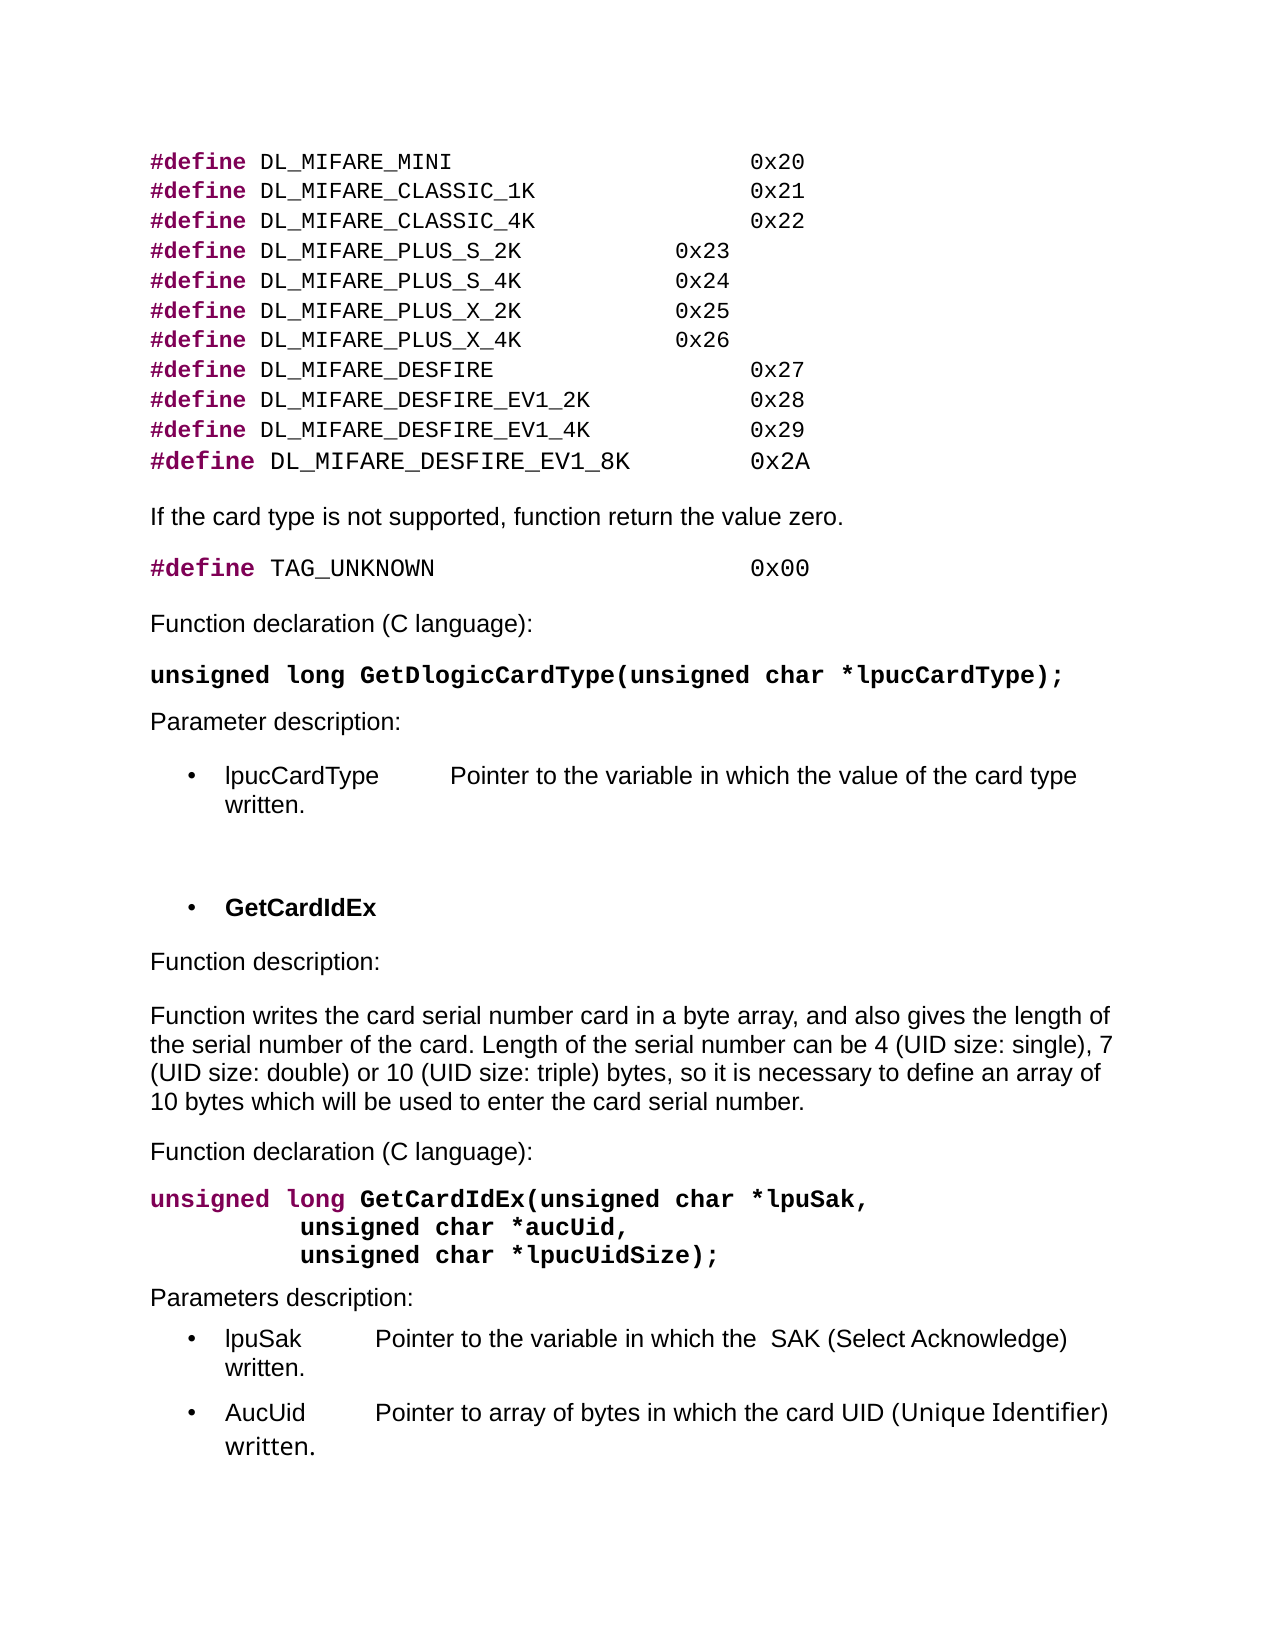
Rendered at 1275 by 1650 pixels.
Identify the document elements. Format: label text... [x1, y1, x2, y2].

text Parameters description: [150, 1283, 1125, 1312]
text Function declaration (C language): [150, 1137, 1125, 1165]
text Function writes the card serial number card in a byte array, and also gives the length of the serial number of the card. Length of the serial number can be 4 (UID size: single), 7 (UID size: double) or 10 (UID size: triple) bytes, so it is necessary to define an array of 10 bytes which will be used to enter the card serial number. [150, 1001, 1125, 1116]
text unsigned long GetCardIdEx(unsigned char *lpuSak, unsigned char *aucUid, unsigned char *lpucUidSize); [150, 1186, 1125, 1271]
text unsigned long GetDlogicCardType(unsigned char *lpucCardType); [150, 663, 1125, 691]
list GetCardIdEx [187, 893, 1125, 922]
list lpucCardType Pointer to the variable in which the value of the card type written. [187, 761, 1125, 818]
text Parameter description: [150, 707, 1125, 736]
text If the card type is not supported, function return the value zero. [150, 502, 1125, 530]
list lpuSak Pointer to the variable in which the SAK (Select Acknowledge) written. [187, 1324, 1125, 1382]
text Function declaration (C language): [150, 609, 1125, 637]
text #define TAG_UNKNOWN 0x00 [150, 555, 1125, 584]
text Function description: [150, 947, 1125, 976]
list AucUid Pointer to array of bytes in which the card UID (Unique Identifier) written. [187, 1394, 1125, 1462]
text #define DL_MIFARE_MINI 0x20 #define DL_MIFARE_CLASSIC_1K 0x21 #define DL_MIFARE_CLASSIC_4K 0x22 #define DL_MIFARE_PLUS_S_2K 0x23 #define DL_MIFARE_PLUS_S_4K 0x24 #define DL_MIFARE_PLUS_X_2K 0x25 #define DL_MIFARE_PLUS_X_4K 0x26 #define DL_MIFARE_DESFIRE 0x27 #define DL_MIFARE_DESFIRE_EV1_2K 0x28 #define DL_MIFARE_DESFIRE_EV1_4K 0x29 #define DL_MIFARE_DESFIRE_EV1_8K 0x2A [150, 150, 1125, 477]
